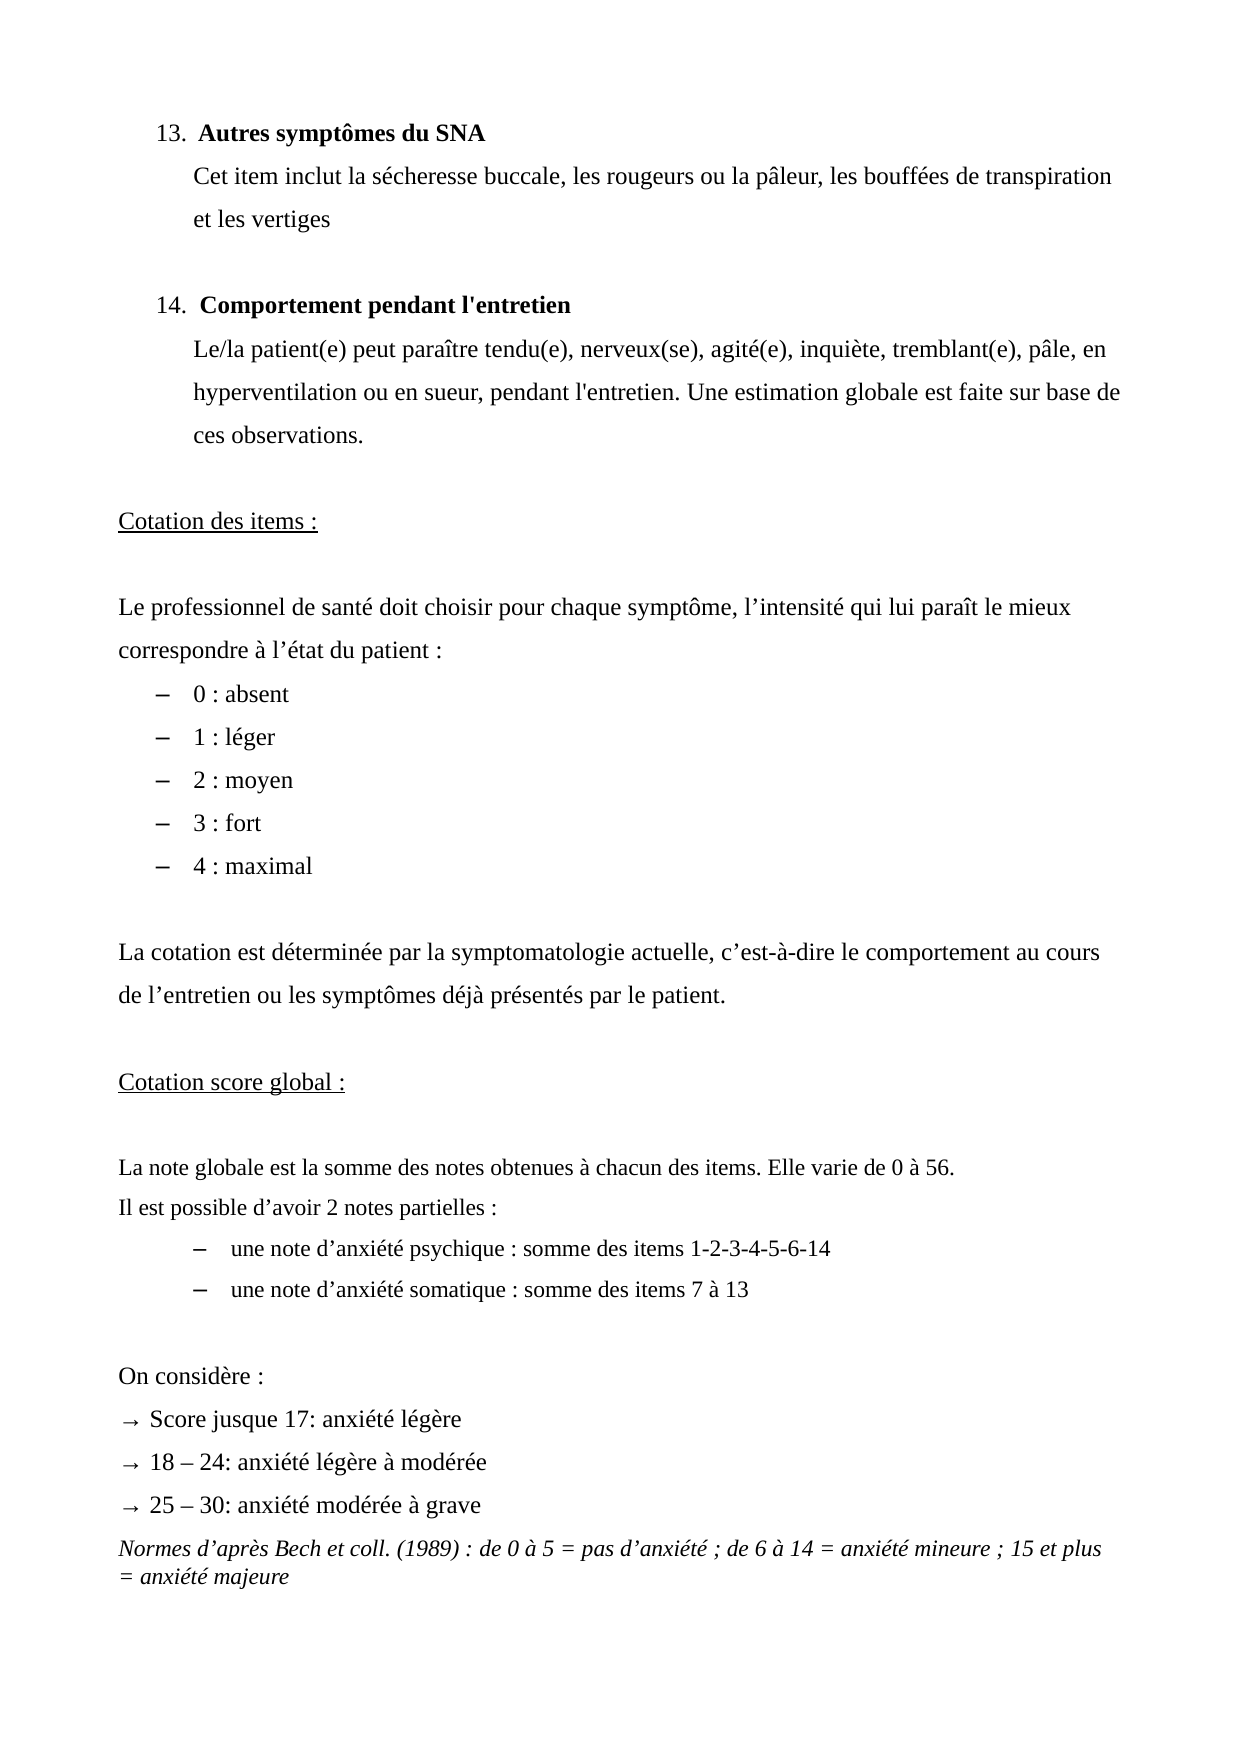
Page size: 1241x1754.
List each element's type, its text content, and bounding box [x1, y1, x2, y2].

text On considère : [118, 1361, 1122, 1389]
text → 18 – 24: anxiété légère à modérée [118, 1447, 1122, 1476]
text Il est possible d’avoir 2 notes partielles : [118, 1193, 1122, 1221]
list 3 : fort [156, 808, 1122, 837]
text Normes d’après Bech et coll. (1989) : de 0 à 5 = pas d’anxiété ; de 6 à 14 = anxiété mineure ; 15 et plus = anxiété majeure [118, 1533, 1122, 1589]
text La note globale est la somme des notes obtenues à chacun des items. Elle varie de 0 à 56. [118, 1153, 1122, 1180]
text Le professionnel de santé doit choisir pour chaque symptôme, l’intensité qui lui paraît le mieux correspondre à l’état du patient : [118, 592, 1122, 664]
text → 25 – 30: anxiété modérée à grave [118, 1490, 1122, 1519]
list une note d’anxiété psychique : somme des items 1-2-3-4-5-6-14 [193, 1234, 1122, 1261]
list 2 : moyen [156, 765, 1122, 794]
text La cotation est déterminée par la symptomatologie actuelle, c’est-à-dire le comportement au cours de l’entretien ou les symptômes déjà présentés par le patient. [118, 937, 1122, 1009]
text → Score jusque 17: anxiété légère [118, 1404, 1122, 1433]
list 4 : maximal [156, 851, 1122, 923]
list Comportement pendant l'entretien Le/la patient(e) peut paraître tendu(e), nerveux(se), agité(e), inquiète, tremblant(e), pâle, en hyperventilation ou en sueur, pendant l'entretien. Une estimation globale est faite sur base de ces observations. [156, 291, 1122, 449]
text Cotation score global : [118, 1024, 1122, 1096]
list 1 : léger [156, 722, 1122, 751]
list 0 : absent [156, 679, 1122, 707]
list une note d’anxiété somatique : somme des items 7 à 13 [193, 1274, 1122, 1346]
text Cotation des items : [118, 506, 1122, 535]
list Autres symptômes du SNA Cet item inclut la sécheresse buccale, les rougeurs ou la pâleur, les bouffées de transpiration et les vertiges [156, 118, 1122, 276]
